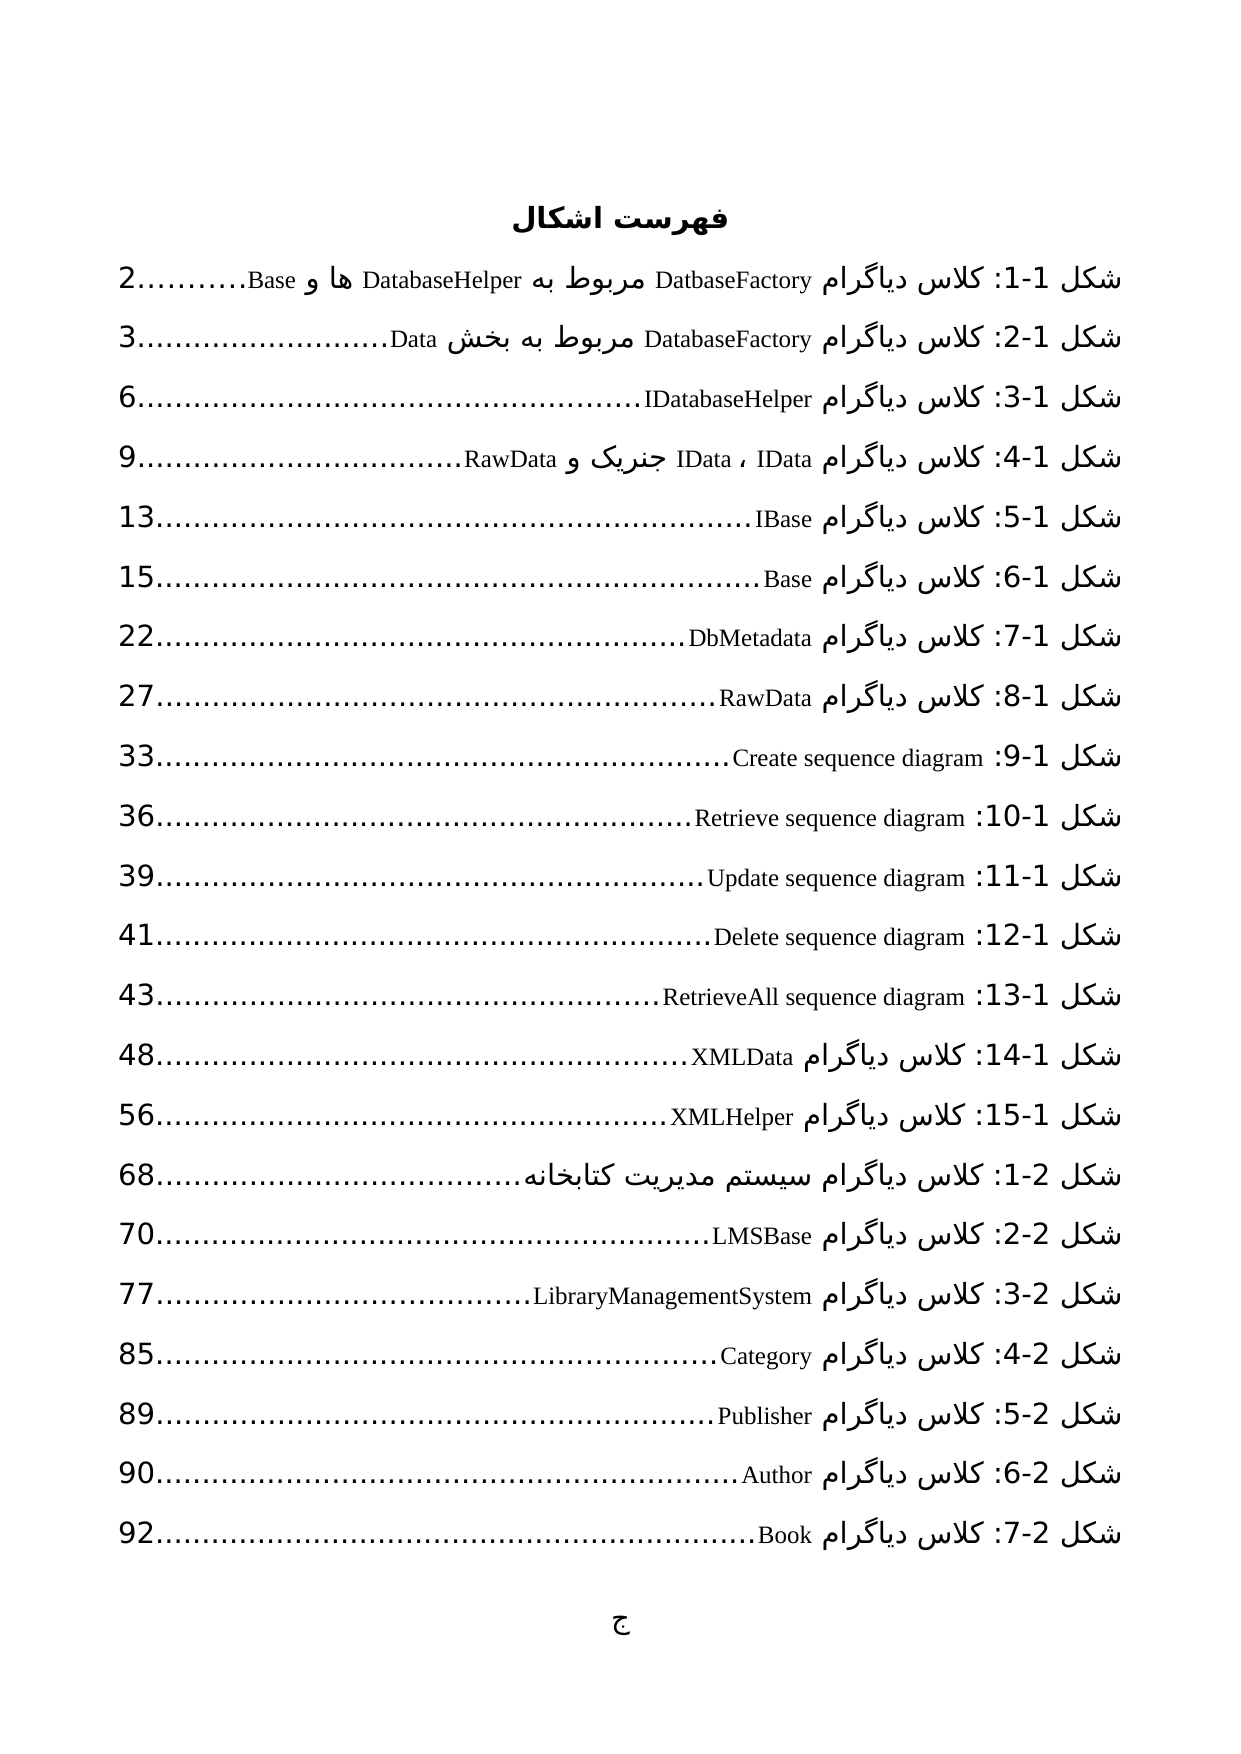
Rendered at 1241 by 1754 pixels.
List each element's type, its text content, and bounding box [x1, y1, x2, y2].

text شکل 1-6: کلاس دیاگرام Base 15 [118, 560, 1122, 594]
text شکل 1-5: کلاس دیاگرام IBase 13 [118, 500, 1122, 534]
text شکل 1-4: کلاس دیاگرام IData ، IData جنریک و RawData 9 [118, 440, 1122, 474]
text شکل 1-15: کلاس دیاگرام XMLHelper 56 [118, 1098, 1122, 1132]
subtitle فهرست اشکال [118, 201, 1122, 235]
text شکل 1-1: کلاس دیاگرام DatbaseFactory مربوط به DatabaseHelper ها و Base 2 [118, 261, 1122, 295]
text شکل 1-10: Retrieve sequence diagram 36 [118, 799, 1122, 833]
text شکل 2-7: کلاس دیاگرام Book 92 [118, 1517, 1122, 1551]
text شکل 2-5: کلاس دیاگرام Publisher 89 [118, 1397, 1122, 1431]
text شکل 2-4: کلاس دیاگرام Category 85 [118, 1337, 1122, 1371]
text شکل 2-1: کلاس دیاگرام سیستم مدیریت کتابخانه 68 [118, 1158, 1122, 1192]
text شکل 1-8: کلاس دیاگرام RawData 27 [118, 679, 1122, 713]
text شکل 1-7: کلاس دیاگرام DbMetadata 22 [118, 620, 1122, 654]
text شکل 1-11: Update sequence diagram 39 [118, 859, 1122, 893]
text شکل 1-2: کلاس دیاگرام DatabaseFactory مربوط به بخش Data 3 [118, 321, 1122, 355]
text شکل 1-13: RetrieveAll sequence diagram 43 [118, 978, 1122, 1012]
text شکل 2-3: کلاس دیاگرام LibraryManagementSystem 77 [118, 1277, 1122, 1311]
text شکل 1-3: کلاس دیاگرام IDatabaseHelper 6 [118, 381, 1122, 414]
text شکل 2-2: کلاس دیاگرام LMSBase 70 [118, 1218, 1122, 1252]
text شکل 2-6: کلاس دیاگرام Author 90 [118, 1457, 1122, 1491]
text شکل 1-9: Create sequence diagram 33 [118, 739, 1122, 773]
text شکل 1-14: کلاس دیاگرام XMLData 48 [118, 1038, 1122, 1072]
text شکل 1-12: Delete sequence diagram 41 [118, 919, 1122, 953]
